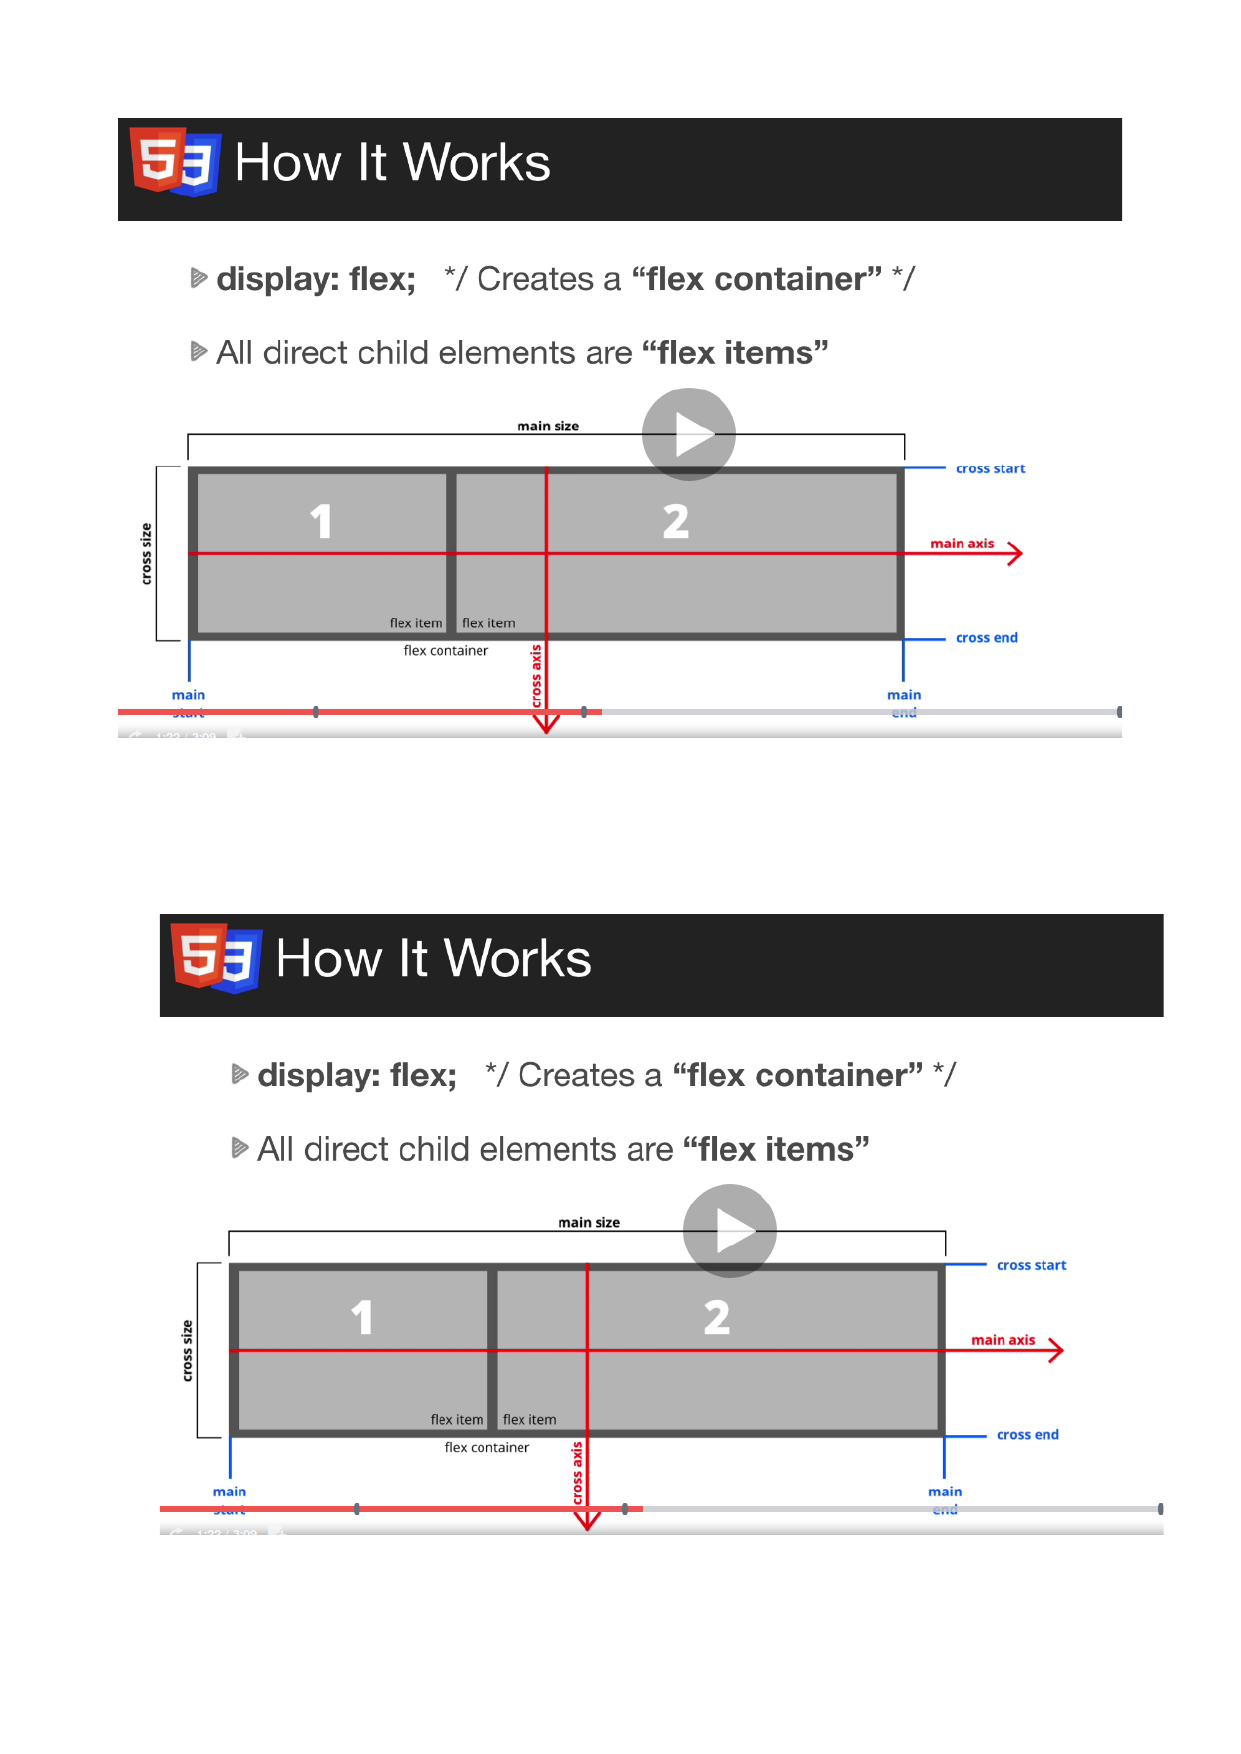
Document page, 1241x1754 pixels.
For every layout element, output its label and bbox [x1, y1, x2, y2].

picture [118, 118, 1123, 738]
picture [159, 914, 1164, 1535]
